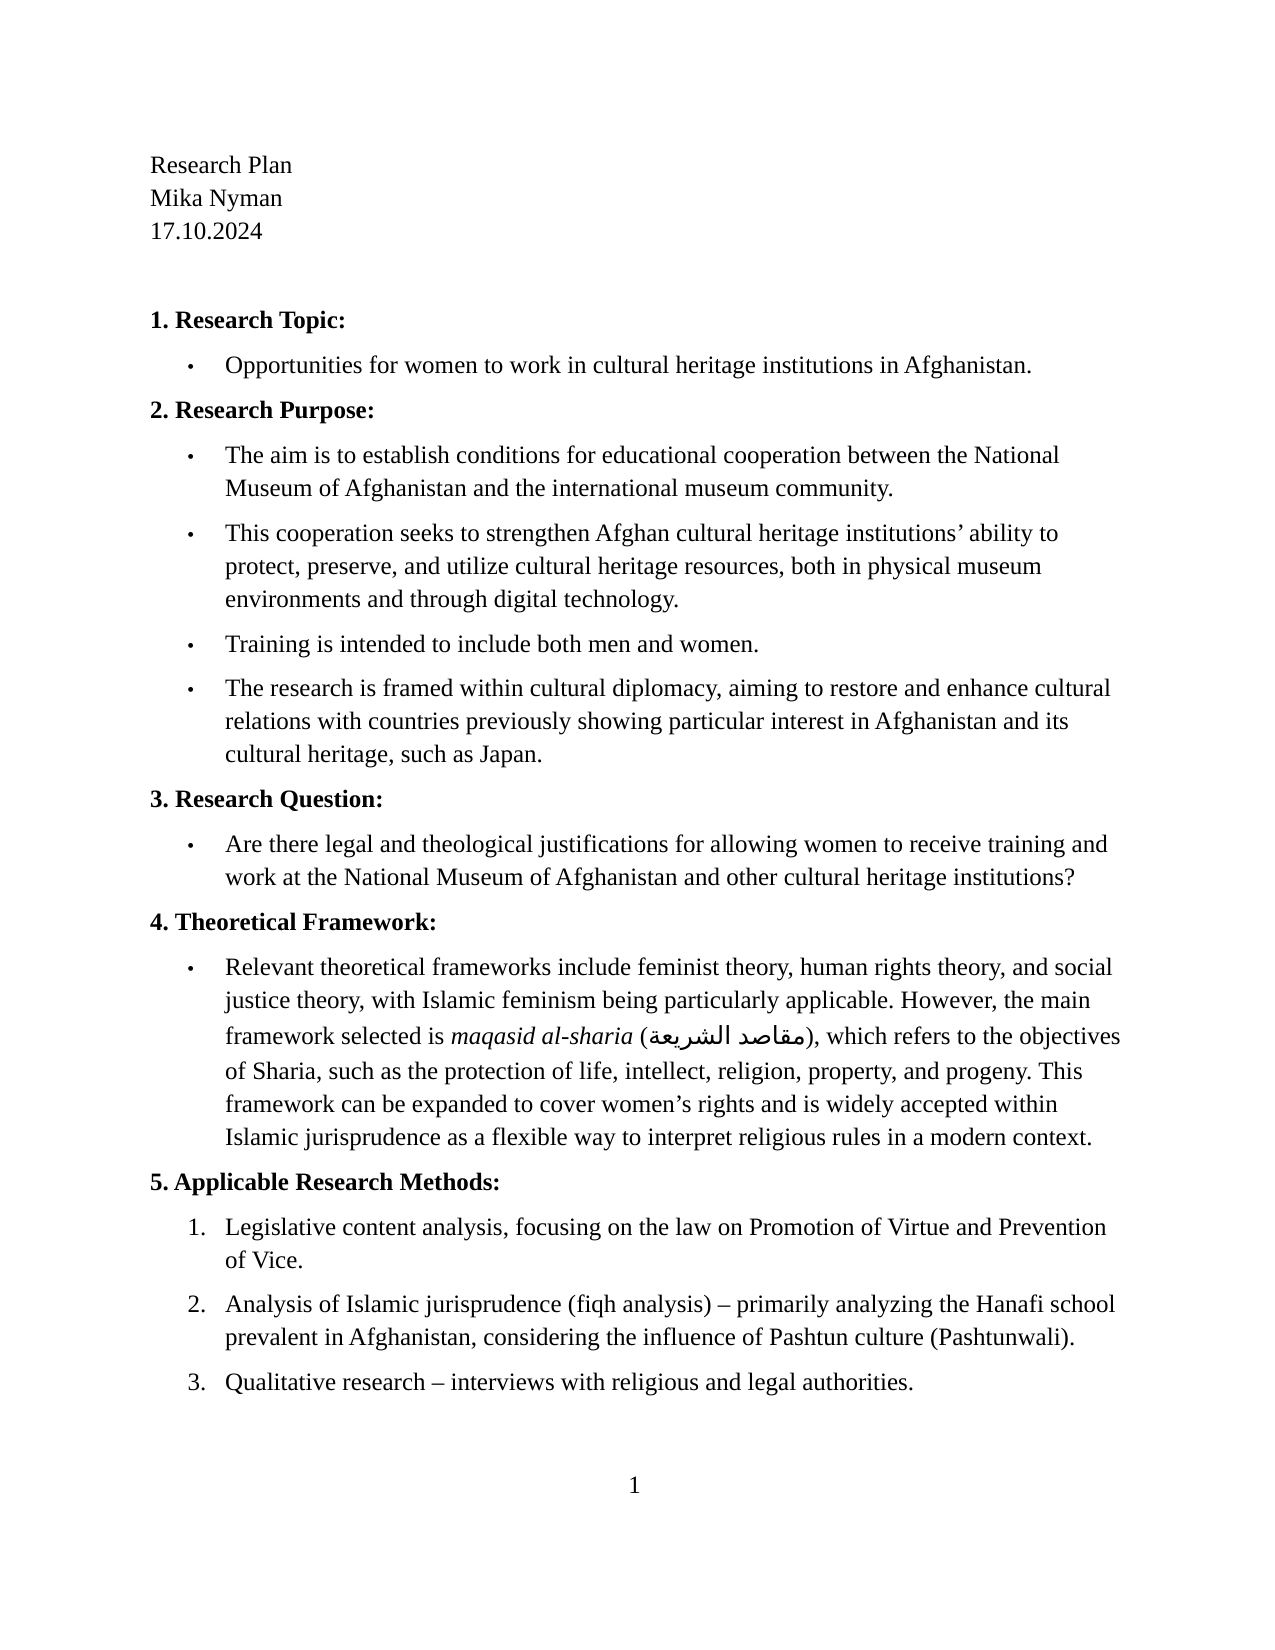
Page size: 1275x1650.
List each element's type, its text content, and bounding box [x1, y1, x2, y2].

text 3. Research Question: [150, 784, 1125, 813]
list The research is framed within cultural diplomacy, aiming to restore and enhance cultural relations with countries previously showing particular interest in Afghanistan and its cultural heritage, such as Japan. [187, 673, 1125, 768]
text 4. Theoretical Framework: [150, 907, 1125, 936]
text 2. Research Purpose: [150, 395, 1125, 424]
list Training is intended to include both men and women. [187, 629, 1125, 657]
list Legislative content analysis, focusing on the law on Promotion of Virtue and Prevention of Vice. [187, 1212, 1125, 1273]
text Research Plan Mika Nyman 17.10.2024 [150, 150, 1125, 245]
text 5. Applicable Research Methods: [150, 1167, 1125, 1196]
list Relevant theoretical frameworks include feminist theory, human rights theory, and social justice theory, with Islamic feminism being particularly applicable. However, the main framework selected is maqasid al-sharia (مقاصد الشريعة), which refers to the objectives of Sharia, such as the protection of life, intellect, religion, property, and progeny. This framework can be expanded to cover women’s rights and is widely accepted within Islamic jurisprudence as a flexible way to interpret religious rules in a modern context. [187, 952, 1125, 1151]
list Analysis of Islamic jurisprudence (fiqh analysis) – primarily analyzing the Hanafi school prevalent in Afghanistan, considering the influence of Pashtun culture (Pashtunwali). [187, 1289, 1125, 1351]
list Opportunities for women to work in cultural heritage institutions in Afghanistan. [187, 350, 1125, 379]
text 1. Research Topic: [150, 306, 1125, 334]
list The aim is to establish conditions for educational cooperation between the National Museum of Afghanistan and the international museum community. [187, 440, 1125, 502]
list Qualitative research – interviews with religious and legal authorities. [187, 1367, 1125, 1396]
list Are there legal and theological justifications for allowing women to receive training and work at the National Museum of Afghanistan and other cultural heritage institutions? [187, 829, 1125, 891]
list This cooperation seeks to strengthen Afghan cultural heritage institutions’ ability to protect, preserve, and utilize cultural heritage resources, both in physical museum environments and through digital technology. [187, 518, 1125, 613]
